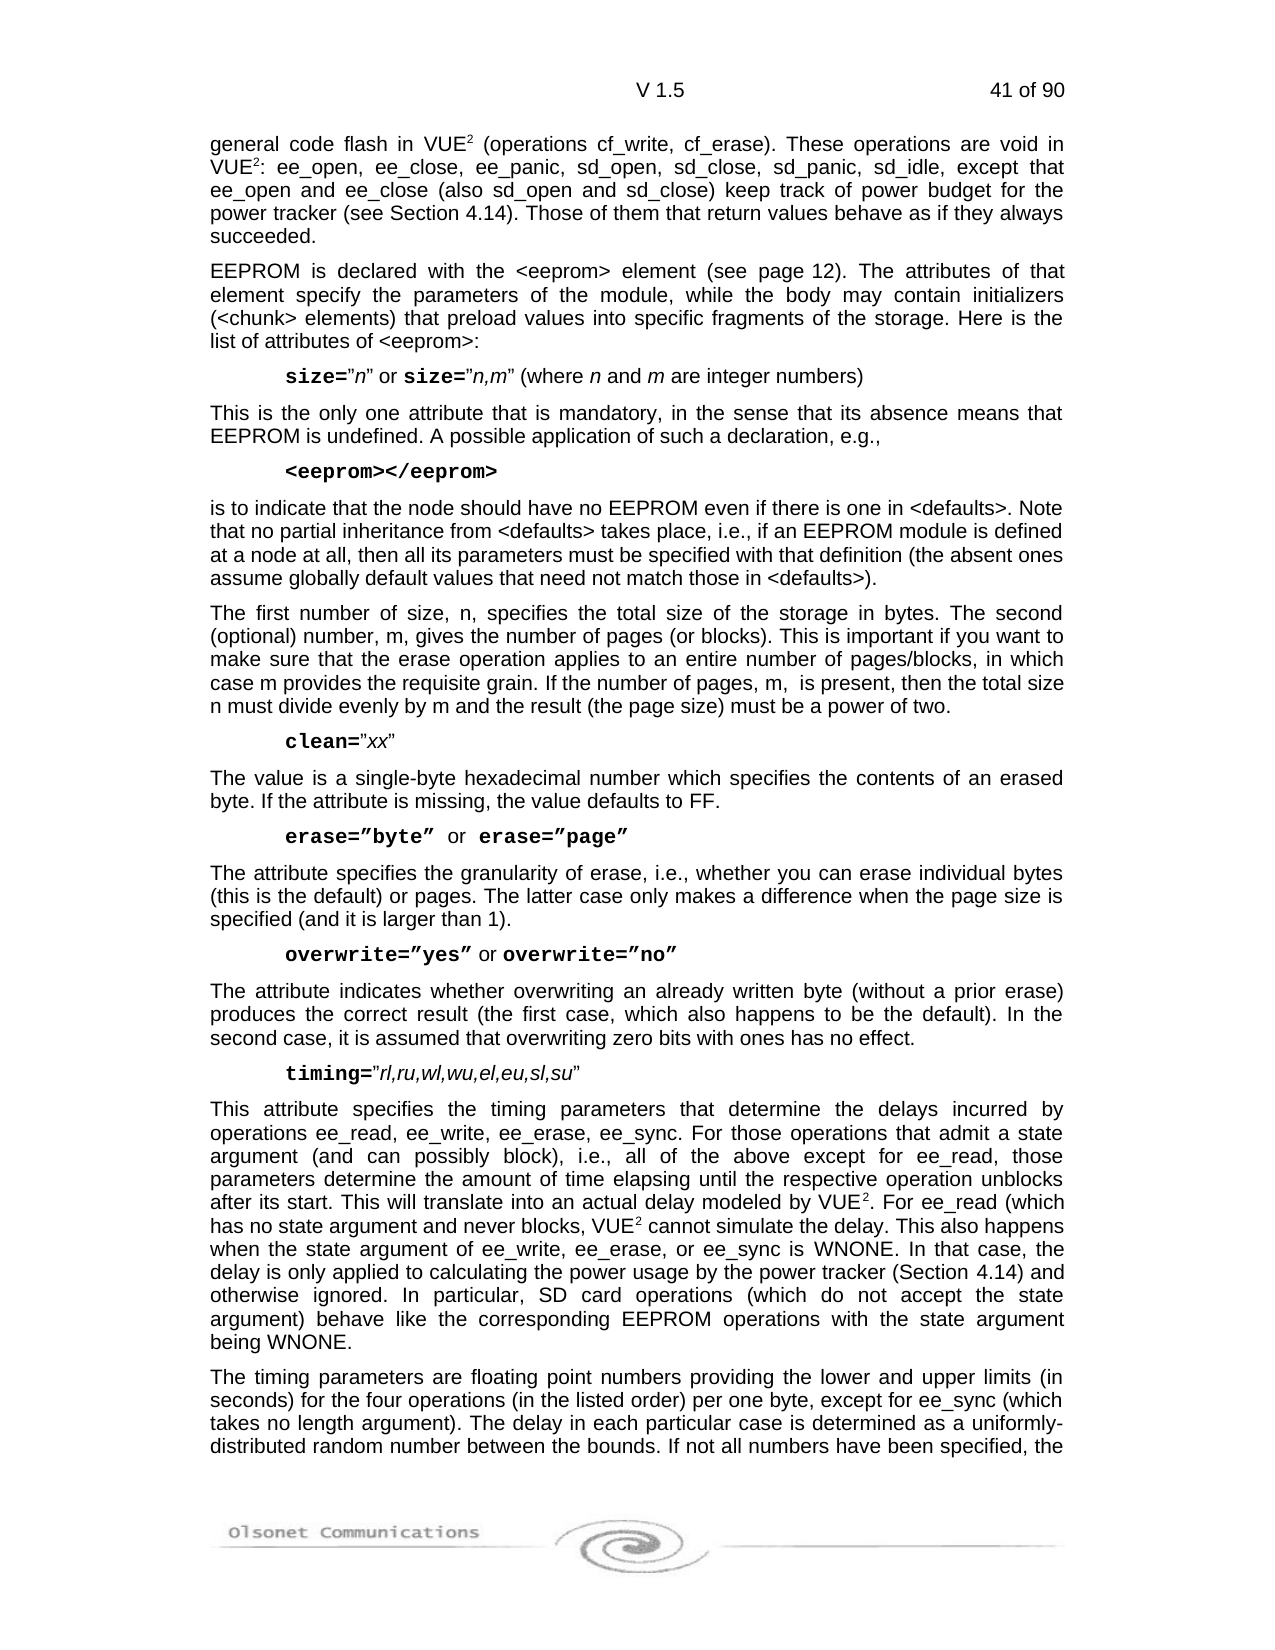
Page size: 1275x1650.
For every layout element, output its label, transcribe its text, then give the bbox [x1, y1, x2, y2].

text This is the only one attribute that is mandatory, in the sense that its absence means that EEPROM is undefined. A possible application of such a declaration, e.g., [210, 402, 1065, 448]
text The attribute specifies the granularity of erase, i.e., whether you can erase individual bytes (this is the default) or pages. The latter case only makes a difference when the page size is specified (and it is larger than 1). [210, 861, 1065, 931]
picture [210, 1504, 1065, 1596]
text is to indicate that the node should have no EEPROM even if there is one in <defaults>. Note that no partial inheritance from <defaults> takes place, i.e., if an EEPROM module is defined at a node at all, then all its parameters must be specified with that definition (the absent ones assume globally default values that need not match those in <defaults>). [210, 497, 1065, 590]
text This attribute specifies the timing parameters that determine the delays incurred by operations ee_read, ee_write, ee_erase, ee_sync. For those operations that admit a state argument (and can possibly block), i.e., all of the above except for ee_read, those parameters determine the amount of time elapsing until the respective operation unblocks after its start. This will translate into an actual delay modeled by VUE2. For ee_read (which has no state argument and never blocks, VUE2 cannot simulate the delay. This also happens when the state argument of ee_write, ee_erase, or ee_sync is WNONE. In that case, the delay is only applied to calculating the power usage by the power tracker (Section 4.14) and otherwise ignored. In particular, SD card operations (which do not accept the state argument) behave like the corresponding EEPROM operations with the state argument being WNONE. [210, 1098, 1065, 1353]
text The timing parameters are floating point numbers providing the lower and upper limits (in seconds) for the four operations (in the listed order) per one byte, except for ee_sync (which takes no length argument). The delay in each particular case is determined as a uniformly-distributed random number between the bounds. If not all numbers have been specified, the [210, 1365, 1065, 1458]
text overwrite=”yes” or overwrite=”no” [210, 943, 1065, 968]
text erase=”byte” or erase=”page” [210, 824, 1065, 849]
text The value is a single-byte hexadecimal number which specifies the contents of an erased byte. If the attribute is missing, the value defaults to FF. [210, 766, 1065, 813]
text size=”n” or size=”n,m” (where n and m are integer numbers) [210, 365, 1065, 390]
text The attribute indicates whether overwriting an already written byte (without a prior erase) produces the correct result (the first case, which also happens to be the default). In the second case, it is assumed that overwriting zero bits with ones has no effect. [210, 980, 1065, 1049]
text The first number of size, n, specifies the total size of the storage in bytes. The second (optional) number, m, gives the number of pages (or blocks). This is important if you want to make sure that the erase operation applies to an entire number of pages/blocks, in which case m provides the requisite grain. If the number of pages, m, is present, then the total size n must divide evenly by m and the result (the page size) must be a power of two. [210, 601, 1065, 718]
text clean=”xx” [210, 729, 1065, 754]
text <eeprom></eeprom> [210, 460, 1065, 485]
text general code flash in VUE2 (operations cf_write, cf_erase). These operations are void in VUE2: ee_open, ee_close, ee_panic, sd_open, sd_close, sd_panic, sd_idle, except that ee_open and ee_close (also sd_open and sd_close) keep track of power budget for the power tracker (see Section 4.14). Those of them that return values behave as if they always succeeded. [210, 132, 1065, 248]
text timing=”rl,ru,wl,wu,el,eu,sl,su” [210, 1061, 1065, 1086]
text EEPROM is declared with the <eeprom> element (see page 13). The attributes of that element specify the parameters of the module, while the body may contain initializers (<chunk> elements) that preload values into specific fragments of the storage. Here is the list of attributes of <eeprom>: [210, 260, 1065, 353]
